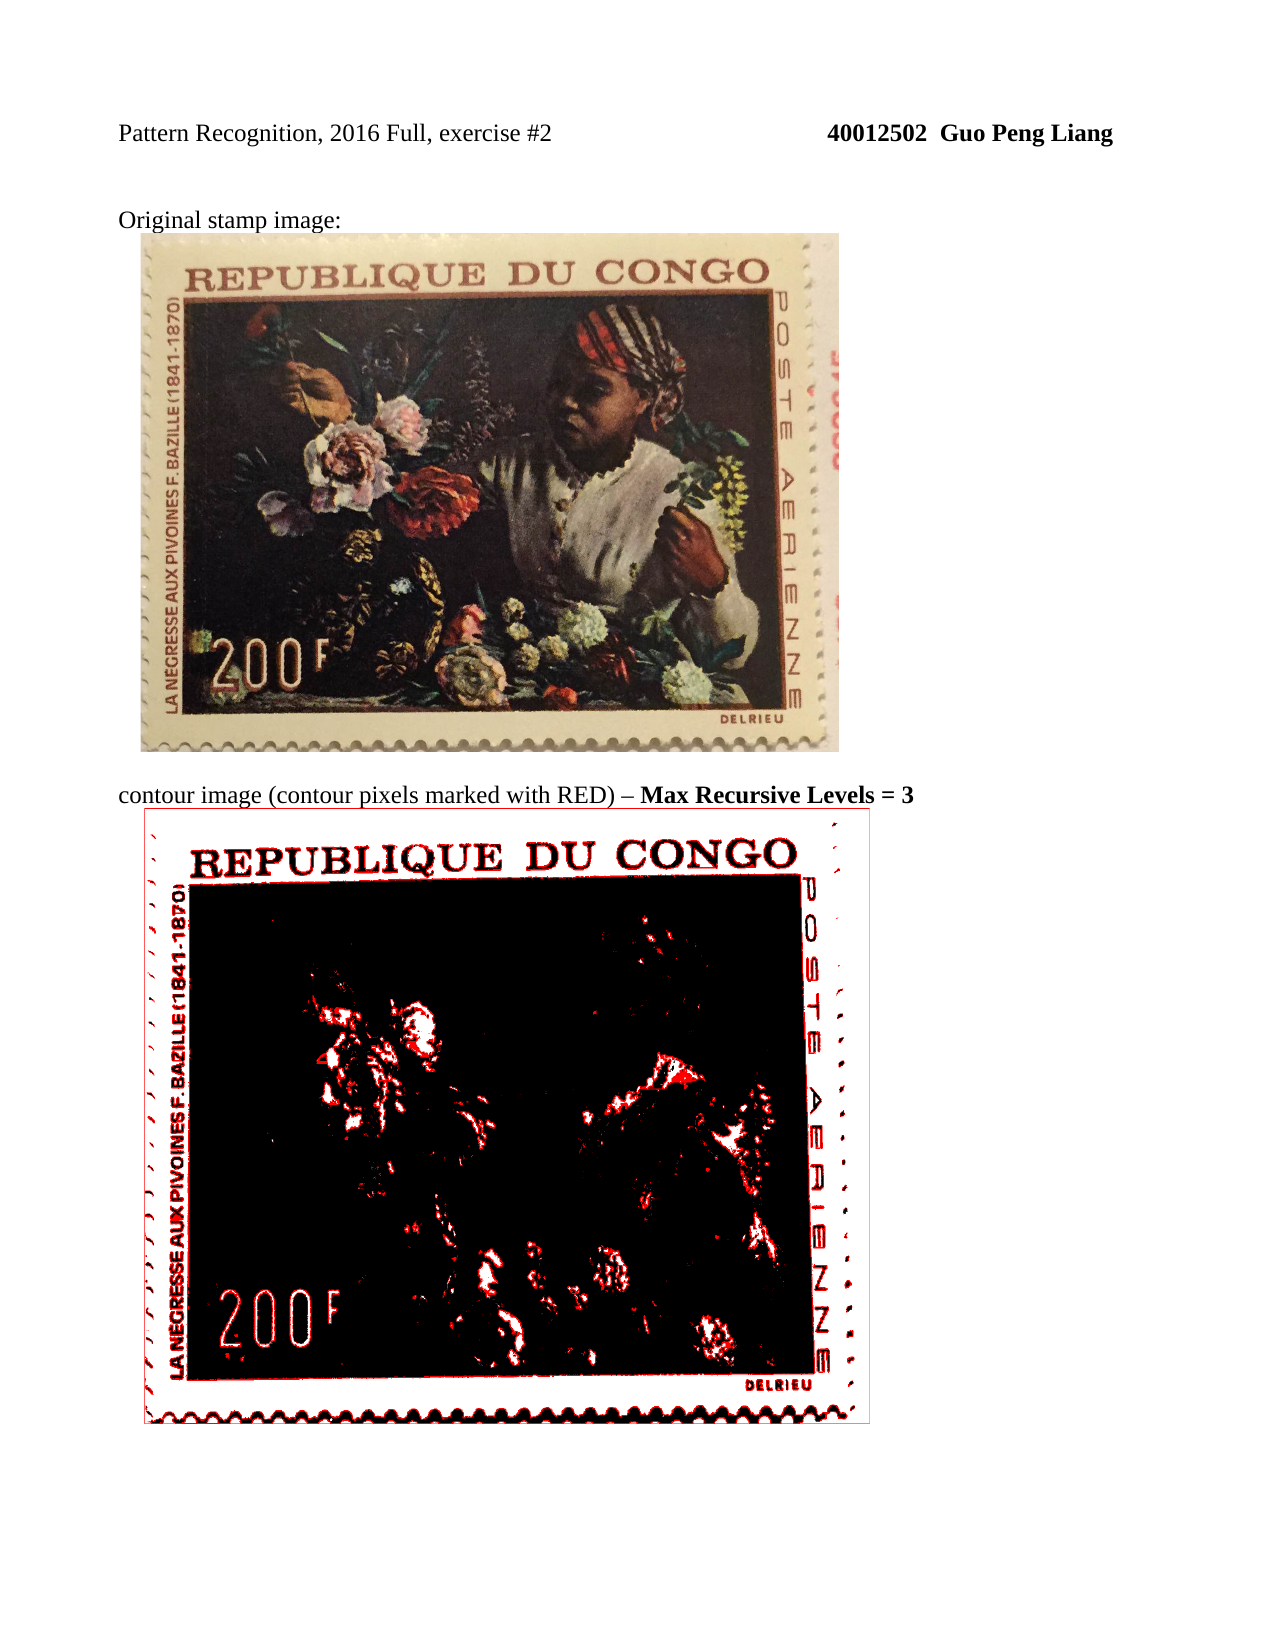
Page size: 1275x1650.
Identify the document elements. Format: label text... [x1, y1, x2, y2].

text Original stamp image: [118, 205, 1157, 234]
text contour image (contour pixels marked with RED) – Max Recursive Levels = 3 [118, 780, 1157, 809]
picture [144, 808, 870, 1424]
picture [140, 233, 839, 752]
